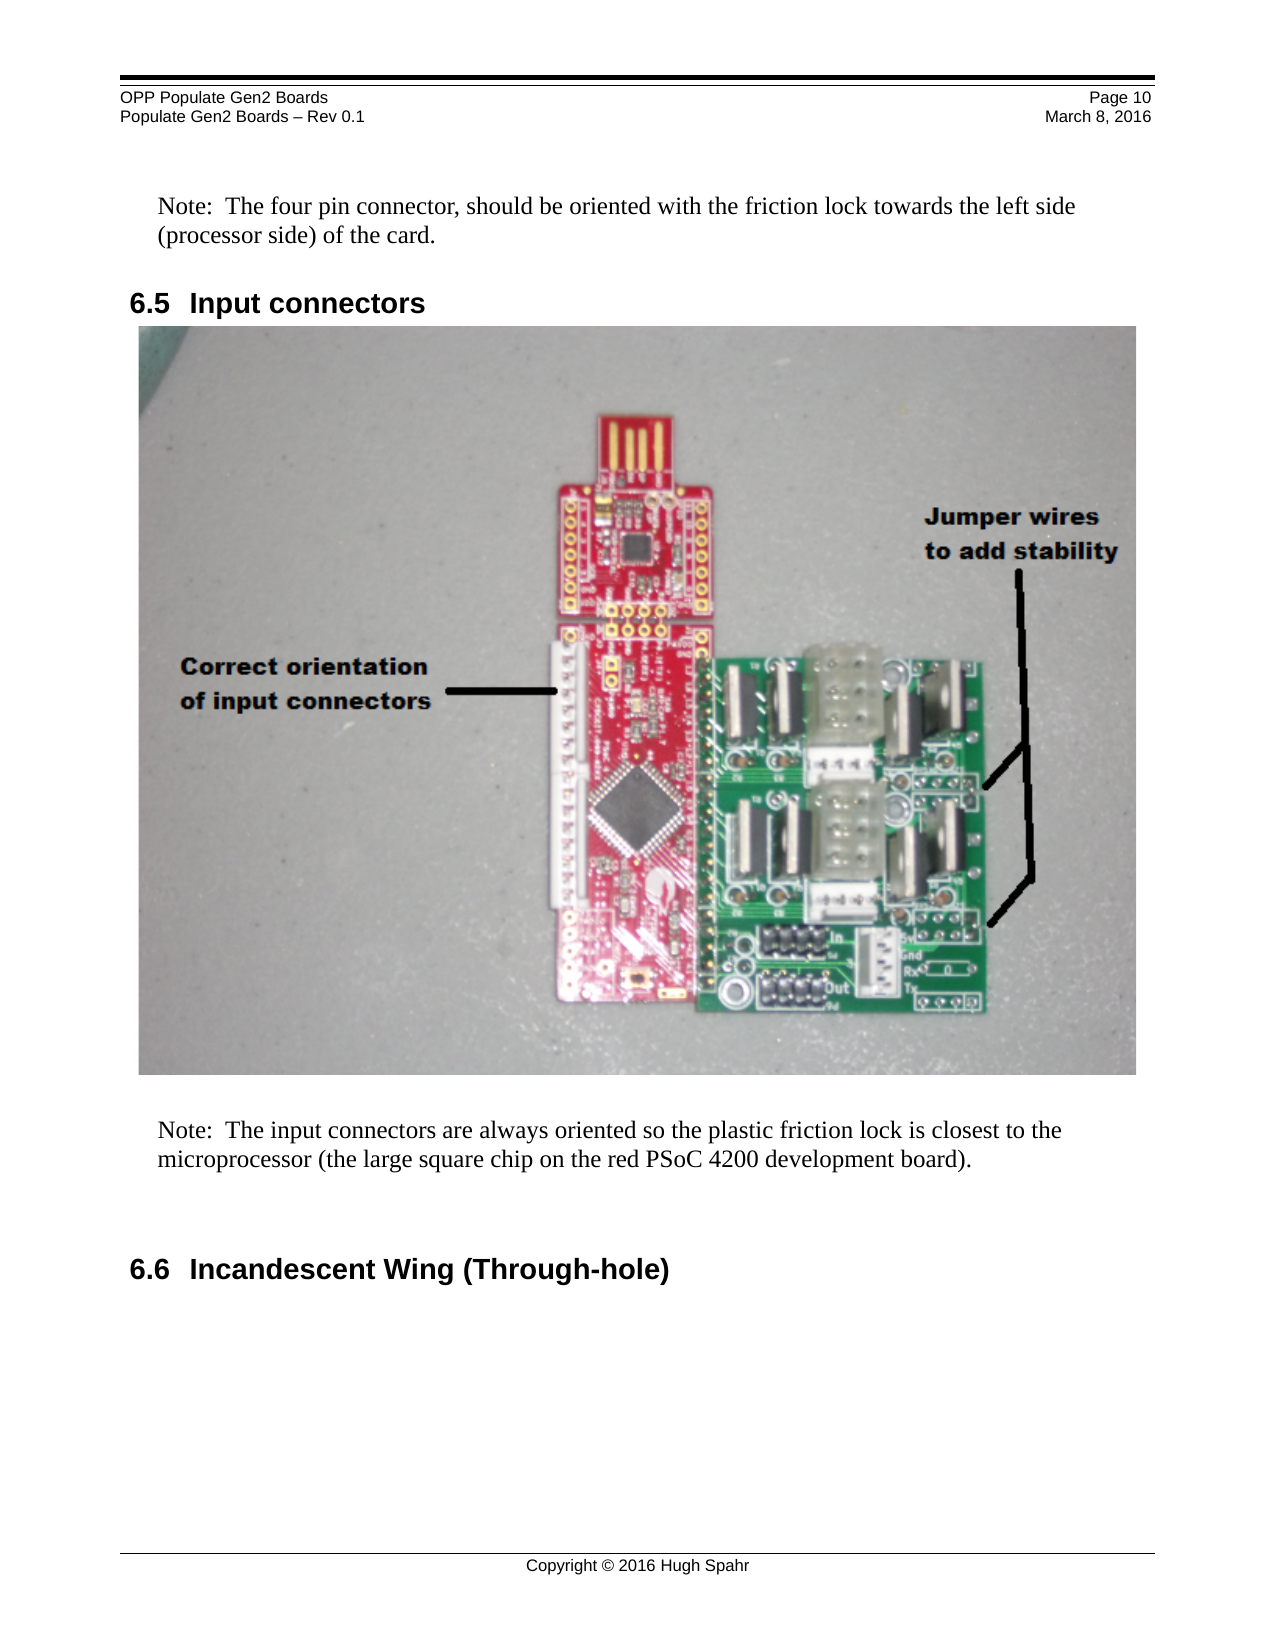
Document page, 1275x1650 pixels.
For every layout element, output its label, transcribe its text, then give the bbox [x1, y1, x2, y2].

subtitle Incandescent Wing (Through-hole) [129, 1252, 1155, 1285]
picture [138, 326, 1137, 1075]
text Note: The four pin connector, should be oriented with the friction lock towards the left side (processor side) of the card. [157, 191, 1155, 249]
subtitle Input connectors [129, 286, 1155, 320]
text Note: The input connectors are always oriented so the plastic friction lock is closest to the microprocessor (the large square chip on the red PSoC 4200 development board). [157, 1115, 1155, 1173]
